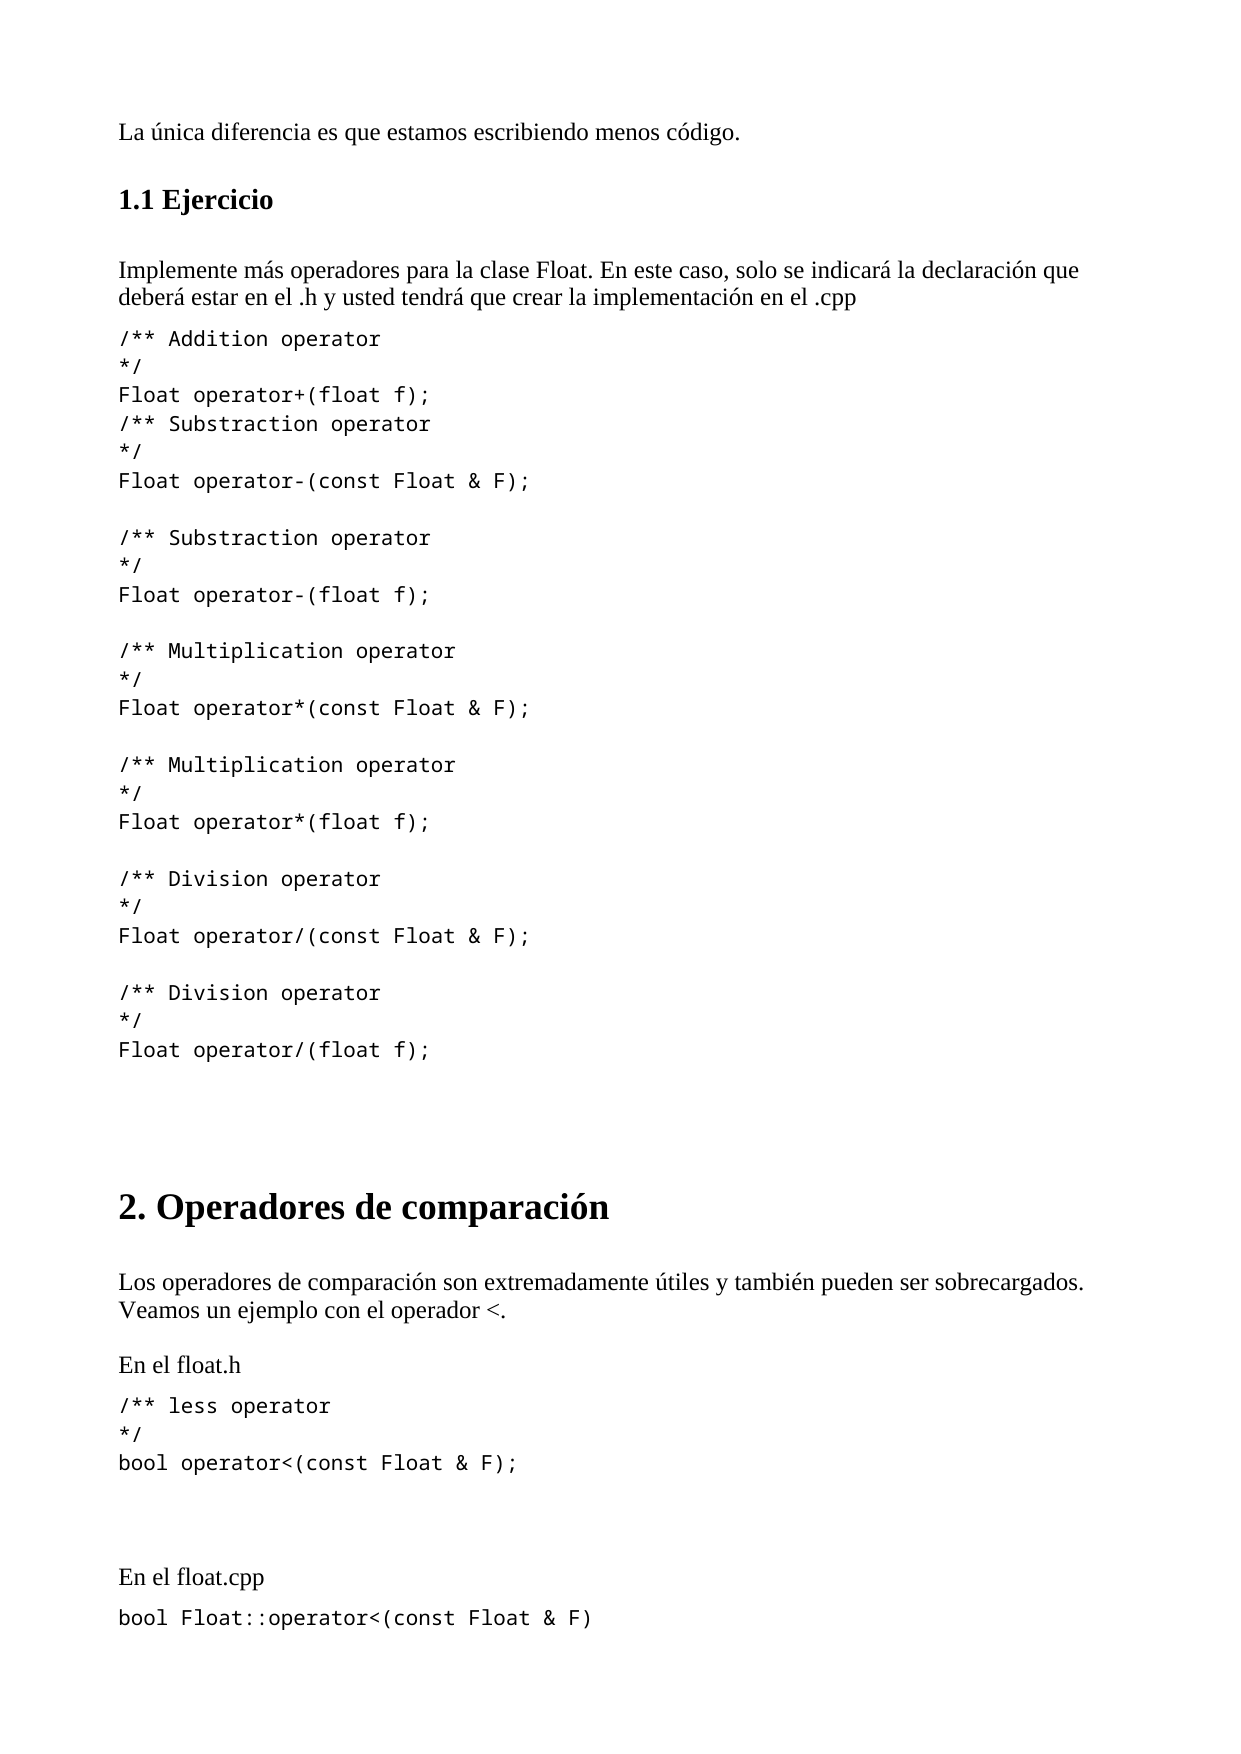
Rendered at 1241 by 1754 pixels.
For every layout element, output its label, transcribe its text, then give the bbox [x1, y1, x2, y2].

text */ [118, 352, 1122, 381]
text Float operator-(const Float & F); [118, 466, 1122, 494]
text */ [118, 779, 1122, 807]
text /** Substraction operator [118, 409, 1122, 437]
text */ [118, 1006, 1122, 1035]
text Float operator*(float f); [118, 807, 1122, 836]
text Float operator/(float f); [118, 1035, 1122, 1063]
text /** Division operator [118, 864, 1122, 892]
text bool operator<(const Float & F); [118, 1448, 1122, 1477]
text */ [118, 437, 1122, 466]
subtitle 1.1 Ejercicio [118, 183, 1122, 216]
text La única diferencia es que estamos escribiendo menos código. [118, 118, 1122, 146]
text */ [118, 665, 1122, 693]
text /** less operator [118, 1391, 1122, 1420]
text */ [118, 1420, 1122, 1448]
text Float operator*(const Float & F); [118, 693, 1122, 722]
text Los operadores de comparación son extremadamente útiles y también pueden ser sobrecargados. Veamos un ejemplo con el operador <. En el float.h [118, 1240, 1122, 1379]
text Float operator+(float f); [118, 381, 1122, 409]
text */ [118, 892, 1122, 921]
text bool Float::operator<(const Float & F) [118, 1603, 1122, 1632]
text /** Multiplication operator [118, 637, 1122, 665]
text /** Division operator [118, 978, 1122, 1006]
subtitle 2. Operadores de comparación [118, 1186, 1122, 1228]
text Implemente más operadores para la clase Float. En este caso, solo se indicará la declaración que deberá estar en el .h y usted tendrá que crear la implementación en el .cpp [118, 228, 1122, 311]
text En el float.cpp [118, 1563, 1122, 1591]
text /** Addition operator [118, 324, 1122, 352]
text /** Multiplication operator [118, 750, 1122, 779]
text Float operator/(const Float & F); [118, 921, 1122, 949]
text /** Substraction operator [118, 523, 1122, 551]
text */ [118, 551, 1122, 580]
text Float operator-(float f); [118, 580, 1122, 608]
